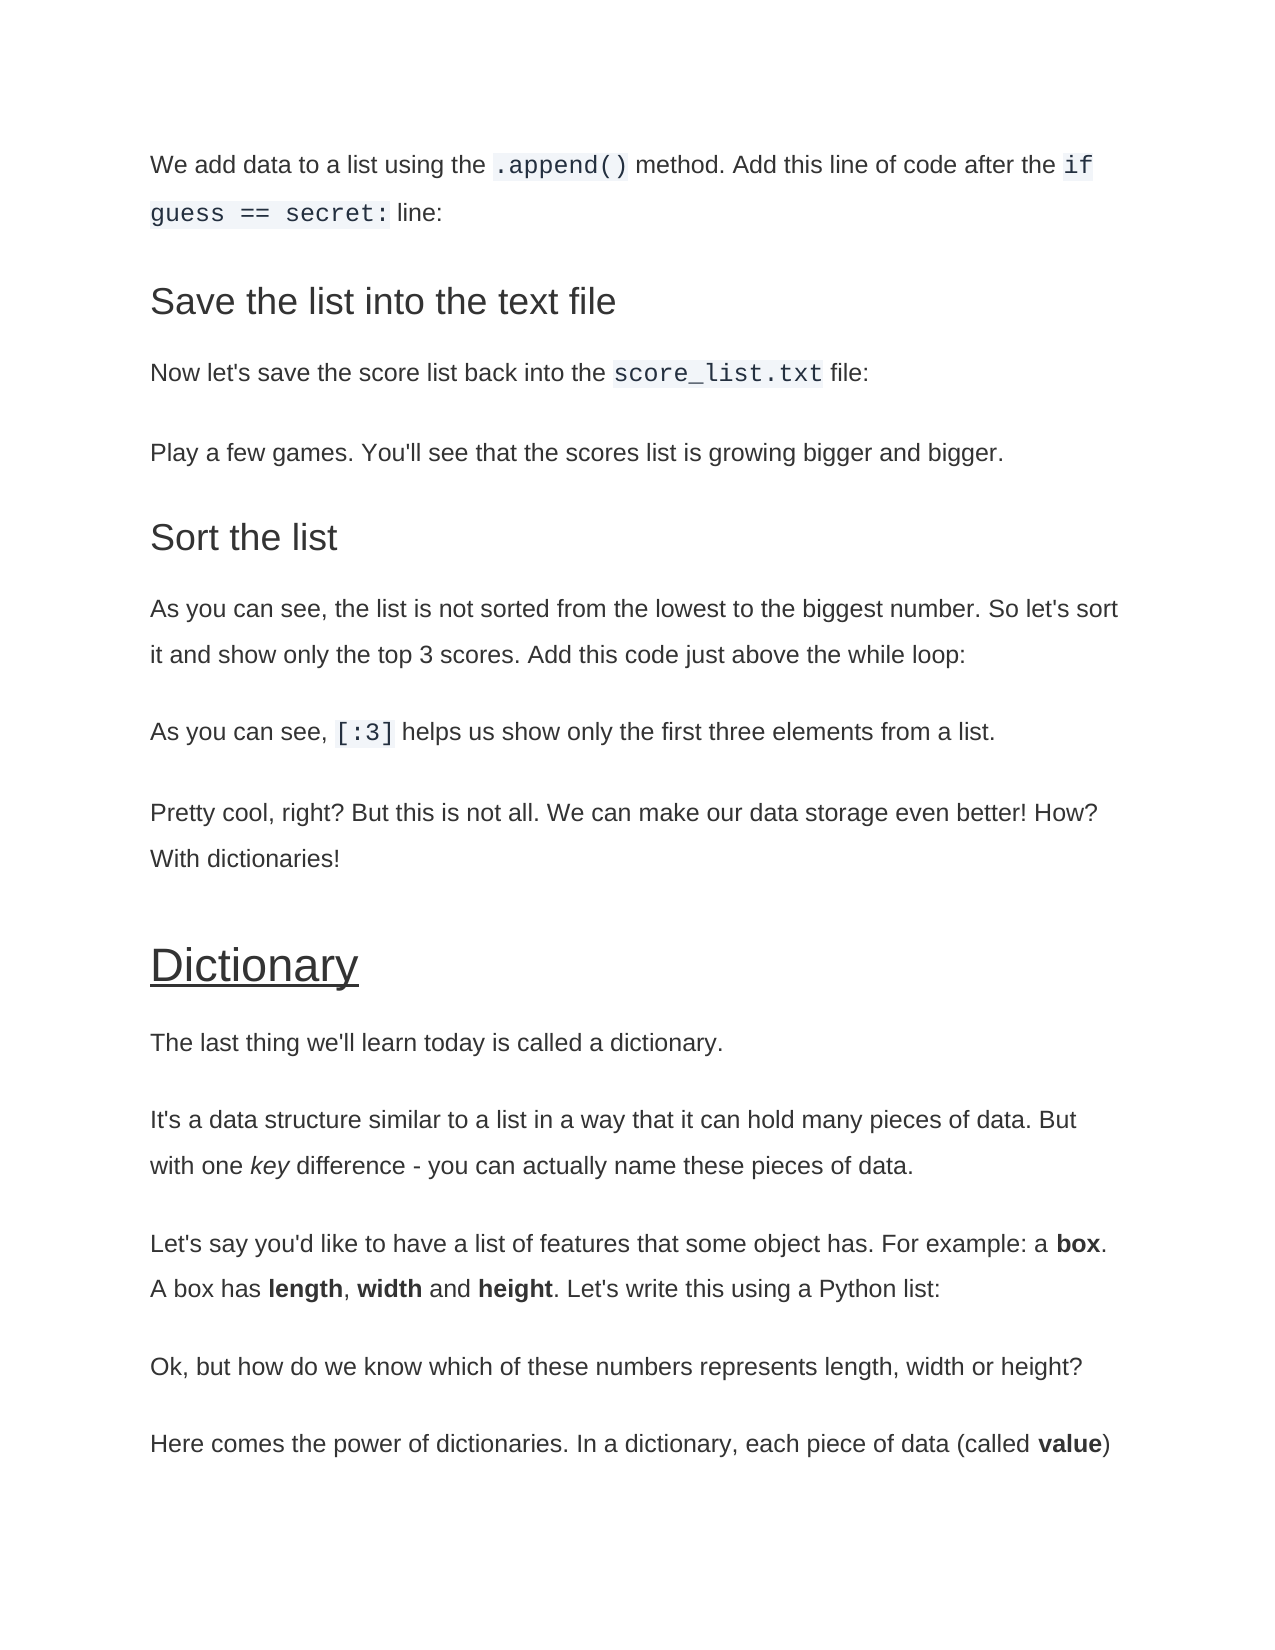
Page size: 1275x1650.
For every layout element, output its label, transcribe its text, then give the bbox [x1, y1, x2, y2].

text We add data to a list using the .append() method. Add this line of code after the if guess == secret: line: [150, 150, 1125, 229]
text Here comes the power of dictionaries. In a dictionary, each piece of data (called value) [150, 1429, 1125, 1458]
text Let's say you'd like to have a list of features that some object has. For example: a box. A box has length, width and height. Let's write this using a Python list: [150, 1228, 1125, 1303]
text Pretty cool, right? But this is not all. We can make our data storage even better! How? With dictionaries! [150, 798, 1125, 873]
text Now let's save the score list back into the score_list.txt file: [150, 357, 1125, 388]
subtitle Save the list into the text file [150, 279, 1125, 322]
text Ok, but how do we know which of these numbers represents length, width or height? [150, 1352, 1125, 1380]
text As you can see, [:3] helps us show only the first three elements from a list. [150, 717, 1125, 748]
text Play a few games. You'll see that the scores list is growing bigger and bigger. [150, 438, 1125, 467]
subtitle Dictionary [150, 938, 1125, 992]
text The last thing we'll learn today is called a dictionary. [150, 1028, 1125, 1057]
subtitle Sort the list [150, 515, 1125, 558]
text It's a data structure similar to a list in a way that it can hold many pieces of data. But with one key difference - you can actually name these pieces of data. [150, 1105, 1125, 1180]
text As you can see, the list is not sorted from the lowest to the biggest number. So let's sort it and show only the top 3 scores. Add this code just above the while loop: [150, 594, 1125, 669]
